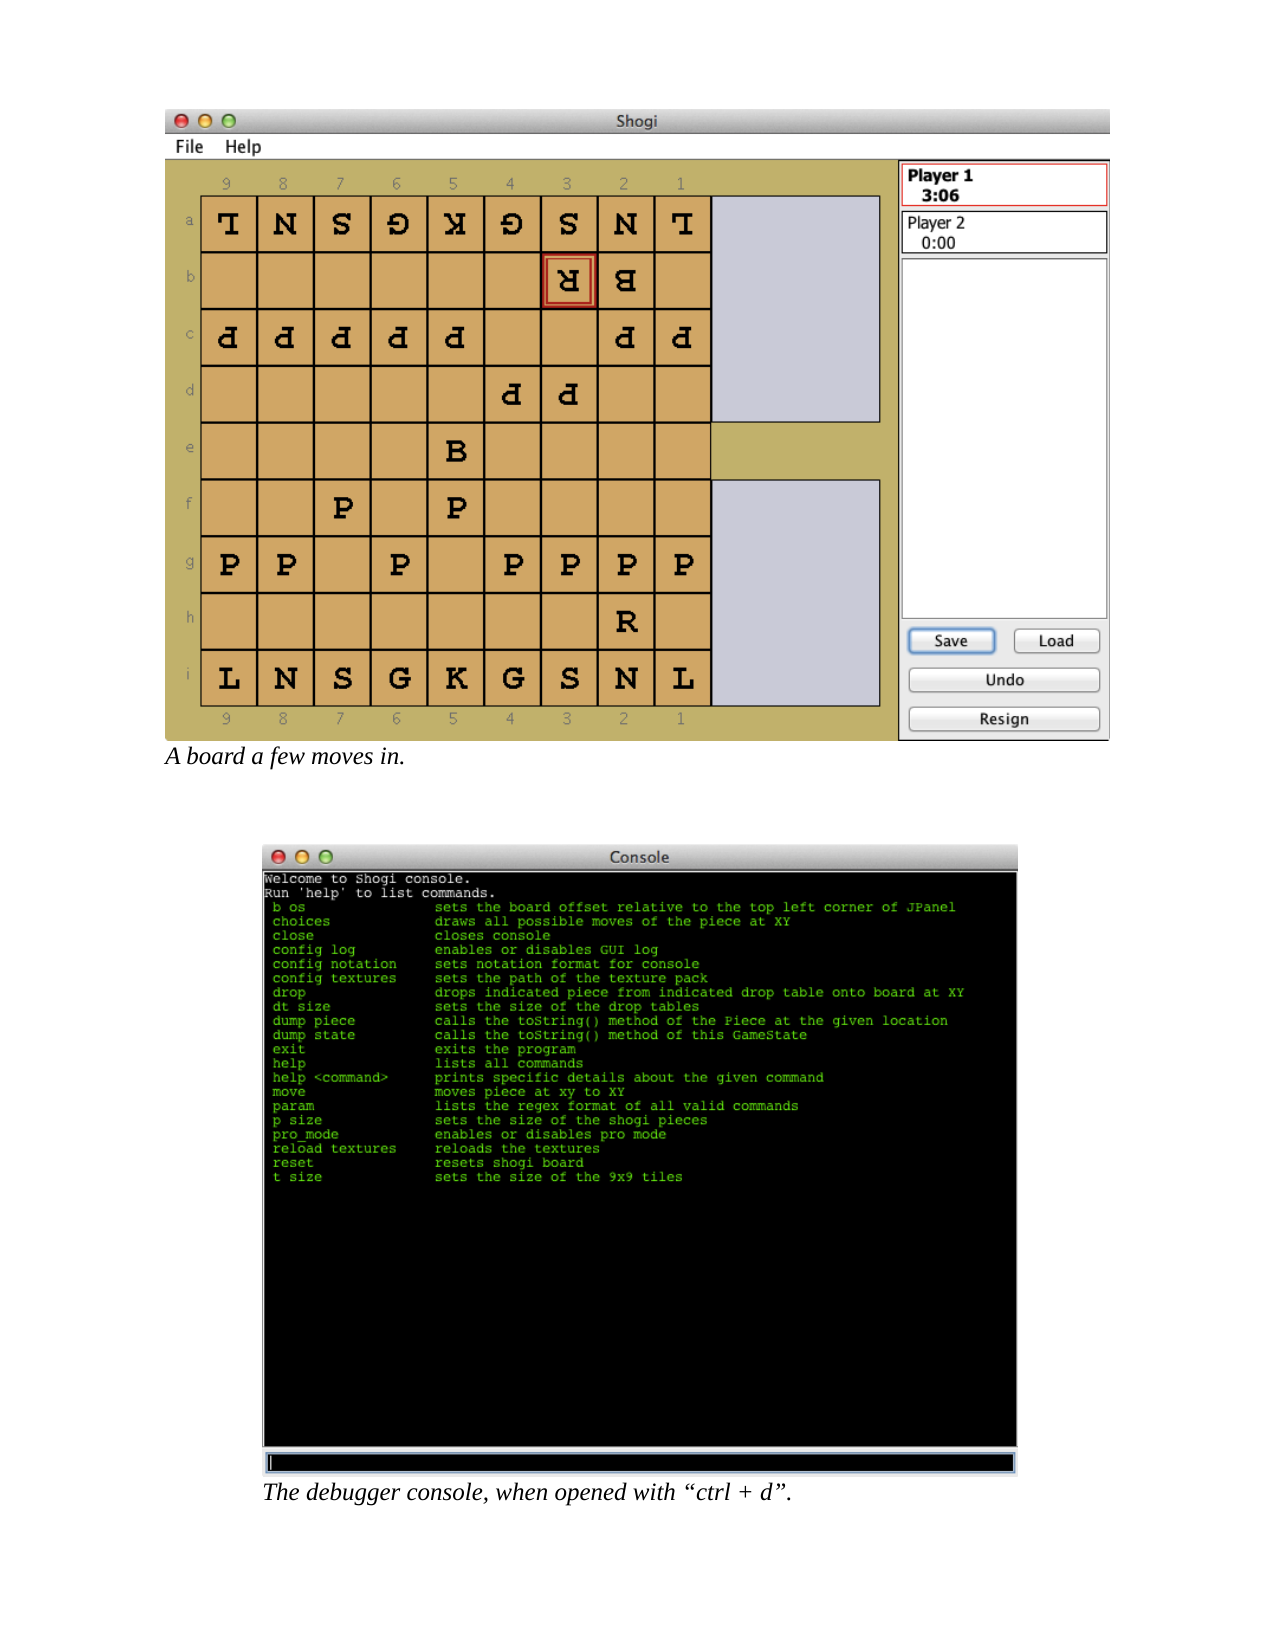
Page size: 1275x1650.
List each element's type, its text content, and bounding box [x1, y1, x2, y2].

picture [165, 109, 1110, 741]
text A board a few moves in. [165, 741, 1110, 770]
text The debugger console, when opened with “ctrl + d”. [262, 1477, 1018, 1505]
picture [262, 844, 1018, 1477]
